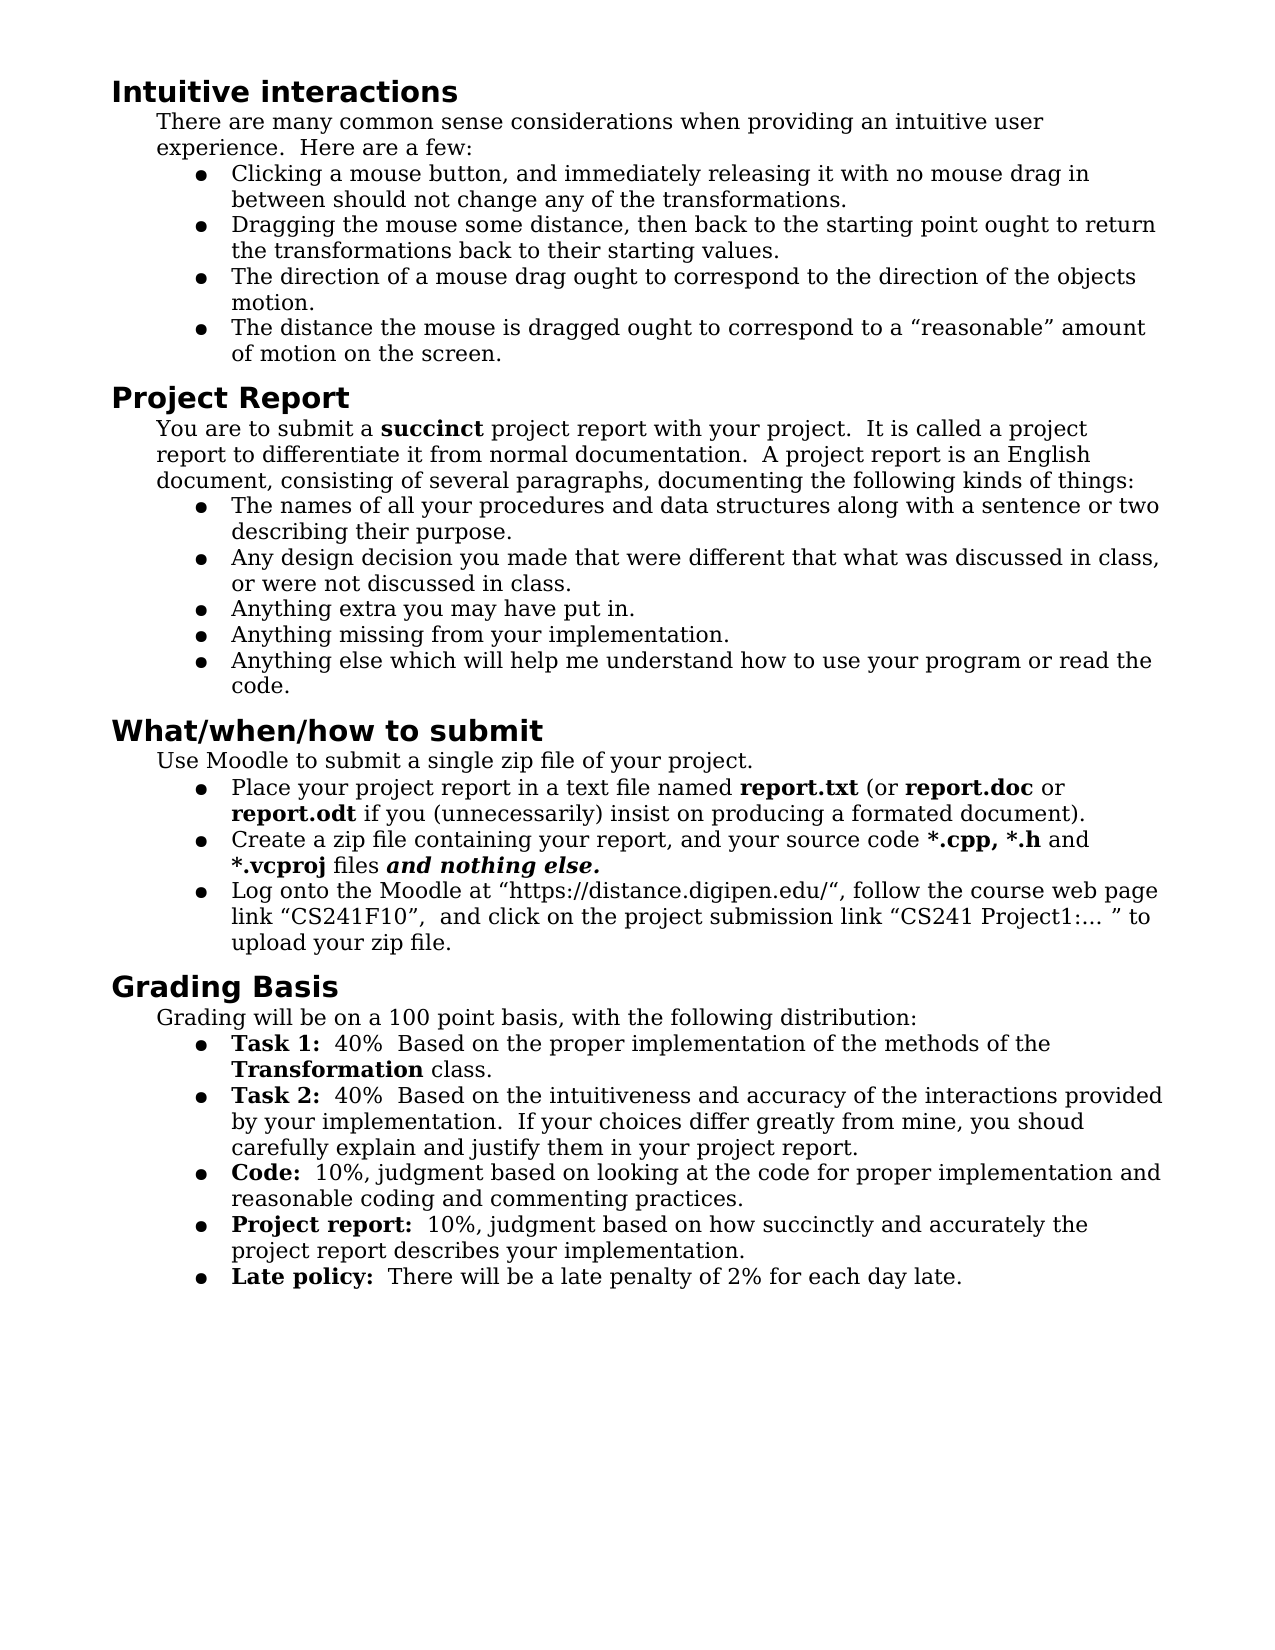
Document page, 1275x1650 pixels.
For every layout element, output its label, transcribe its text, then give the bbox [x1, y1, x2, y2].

subtitle Intuitive interactions [111, 75, 1164, 109]
list The direction of a mouse drag ought to correspond to the direction of the objects motion. [193, 264, 1164, 315]
list Anything else which will help me understand how to use your program or read the code. [193, 648, 1164, 699]
subtitle What/when/how to submit [111, 714, 1164, 748]
list Place your project report in a text file named report.txt (or report.doc or report.odt if you (unnecessarily) insist on producing a formated document). [193, 774, 1164, 826]
text You are to submit a succinct project report with your project. It is called a project report to differentiate it from normal documentation. A project report is an English document, consisting of several paragraphs, documenting the following kinds of things: [156, 416, 1164, 493]
list The names of all your procedures and data structures along with a sentence or two describing their purpose. [193, 493, 1164, 545]
list Clicking a mouse button, and immediately releasing it with no mouse drag in between should not change any of the transformations. [193, 161, 1164, 212]
subtitle Grading Basis [111, 971, 1164, 1005]
list Log onto the Moodle at “https://distance.digipen.edu/“, follow the course web page link “CS241F10”, and click on the project submission link “CS241 Project1:... ” to upload your zip file. [193, 878, 1164, 956]
list Create a zip file containing your report, and your source code *.cpp, *.h and *.vcproj files and nothing else. [193, 826, 1164, 878]
list Dragging the mouse some distance, then back to the starting point ought to return the transformations back to their starting values. [193, 212, 1164, 264]
list Code: 10%, judgment based on looking at the code for proper implementation and reasonable coding and commenting practices. [193, 1160, 1164, 1212]
list Task 1: 40% Based on the proper implementation of the methods of the Transformation class. [193, 1031, 1164, 1083]
text There are many common sense considerations when providing an intuitive user experience. Here are a few: [156, 109, 1164, 161]
list Any design decision you made that were different that what was discussed in class, or were not discussed in class. [193, 545, 1164, 596]
list Task 2: 40% Based on the intuitiveness and accuracy of the interactions provided by your implementation. If your choices differ greatly from mine, you shoud carefully explain and justify them in your project report. [193, 1083, 1164, 1160]
list Project report: 10%, judgment based on how succinctly and accurately the project report describes your implementation. [193, 1212, 1164, 1264]
list The distance the mouse is dragged ought to correspond to a “reasonable” amount of motion on the screen. [193, 315, 1164, 367]
list Late policy: There will be a late penalty of 2% for each day late. [193, 1264, 1164, 1290]
subtitle Project Report [111, 382, 1164, 416]
text Grading will be on a 100 point basis, with the following distribution: [156, 1005, 1164, 1031]
list Anything missing from your implementation. [193, 622, 1164, 648]
text Use Moodle to submit a single zip file of your project. [156, 748, 1164, 774]
list Anything extra you may have put in. [193, 596, 1164, 622]
